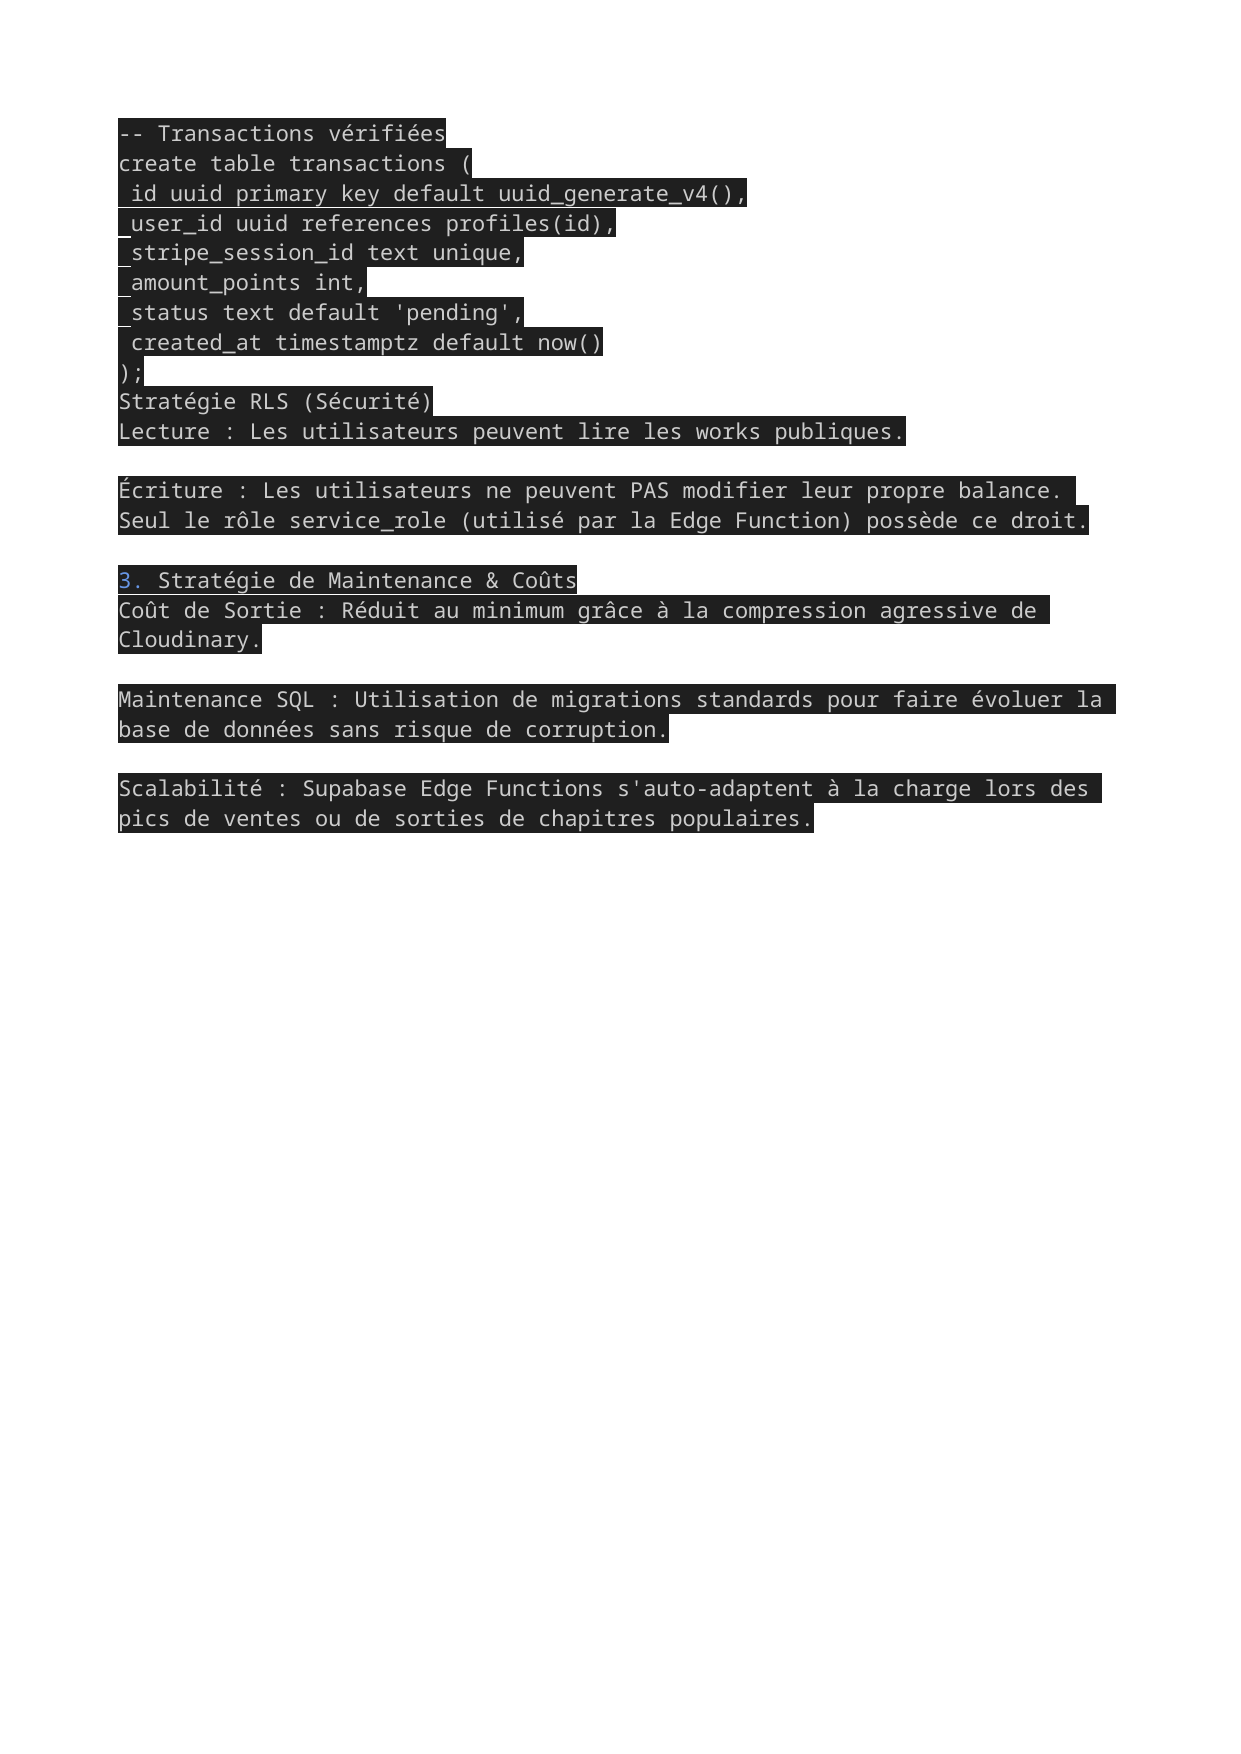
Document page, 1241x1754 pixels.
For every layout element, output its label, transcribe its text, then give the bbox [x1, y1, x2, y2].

text status text default 'pending', [118, 297, 1122, 327]
text Maintenance SQL : Utilisation de migrations standards pour faire évoluer la base de données sans risque de corruption. [118, 684, 1122, 743]
text created_at timestamptz default now() [118, 327, 1122, 356]
text Coût de Sortie : Réduit au minimum grâce à la compression agressive de Cloudinary. [118, 594, 1122, 654]
text id uuid primary key default uuid_generate_v4(), [118, 178, 1122, 207]
text Stratégie RLS (Sécurité) [118, 386, 1122, 416]
text -- Transactions vérifiées [118, 118, 1122, 148]
text create table transactions ( [118, 148, 1122, 178]
text Lecture : Les utilisateurs peuvent lire les works publiques. [118, 416, 1122, 446]
text user_id uuid references profiles(id), [118, 207, 1122, 237]
text stripe_session_id text unique, [118, 237, 1122, 267]
text Écriture : Les utilisateurs ne peuvent PAS modifier leur propre balance. Seul le rôle service_role (utilisé par la Edge Function) possède ce droit. [118, 476, 1122, 535]
text ); [118, 356, 1122, 386]
text 3. Stratégie de Maintenance & Coûts [118, 565, 1122, 594]
text amount_points int, [118, 267, 1122, 297]
text Scalabilité : Supabase Edge Functions s'auto-adaptent à la charge lors des pics de ventes ou de sorties de chapitres populaires. [118, 773, 1122, 833]
